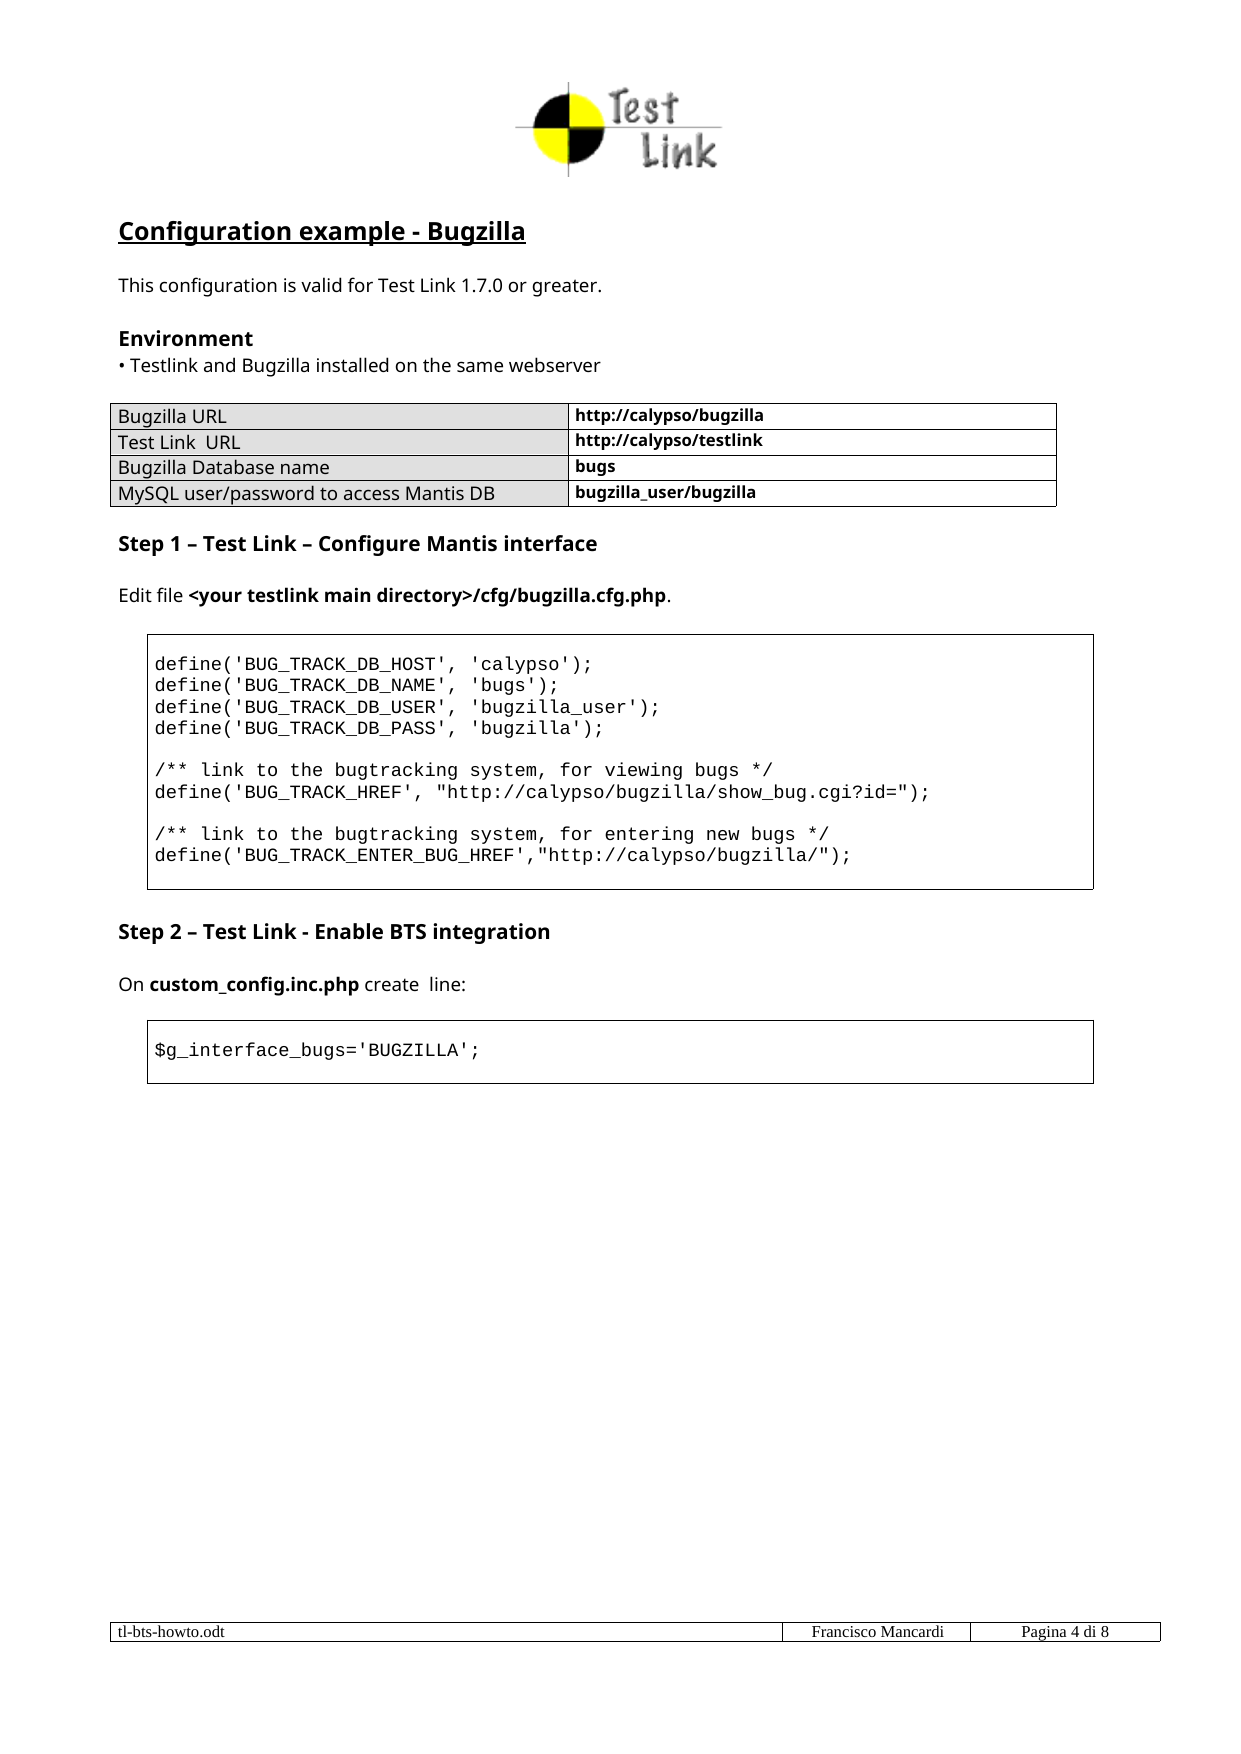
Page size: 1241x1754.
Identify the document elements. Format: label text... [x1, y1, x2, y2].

picture [515, 82, 725, 177]
table_header Bugzilla URL [111, 404, 568, 429]
text • Testlink and Bugzilla installed on the same webserver [118, 352, 1122, 378]
subtitle Environment [118, 324, 1122, 352]
subtitle Step 1 – Test Link – Configure Mantis interface [118, 529, 1122, 557]
text Edit file <your testlink main directory>/cfg/bugzilla.cfg.php. [118, 583, 1122, 608]
table_header $g_interface_bugs='BUGZILLA'; [148, 1021, 1093, 1083]
table_cell bugzilla_user/bugzilla [569, 481, 1056, 506]
subtitle Step 2 – Test Link - Enable BTS integration [118, 917, 1122, 946]
table_header http://calypso/bugzilla [569, 404, 1056, 429]
table_cell Bugzilla Database name [111, 456, 568, 480]
table_cell bugs [569, 456, 1056, 480]
table_cell Test Link URL [111, 430, 568, 454]
subtitle Configuration example - Bugzilla [118, 213, 1122, 247]
table_header define('BUG_TRACK_DB_HOST', 'calypso'); define('BUG_TRACK_DB_NAME', 'bugs'); define('BUG_TRACK_DB_USER', 'bugzilla_user'); define('BUG_TRACK_DB_PASS', 'bugzilla'); /** link to the bugtracking system, for viewing bugs */ define('BUG_TRACK_HREF', "http://calypso/bugzilla/show_bug.cgi?id="); /** link to the bugtracking system, for entering new bugs */ define('BUG_TRACK_ENTER_BUG_HREF',"http://calypso/bugzilla/"); [148, 635, 1093, 889]
table_cell http://calypso/testlink [569, 430, 1056, 454]
table_cell MySQL user/password to access Mantis DB [111, 481, 568, 506]
text On custom_config.inc.php create line: [118, 971, 1122, 997]
text This configuration is valid for Test Link 1.7.0 or greater. [118, 273, 1122, 298]
